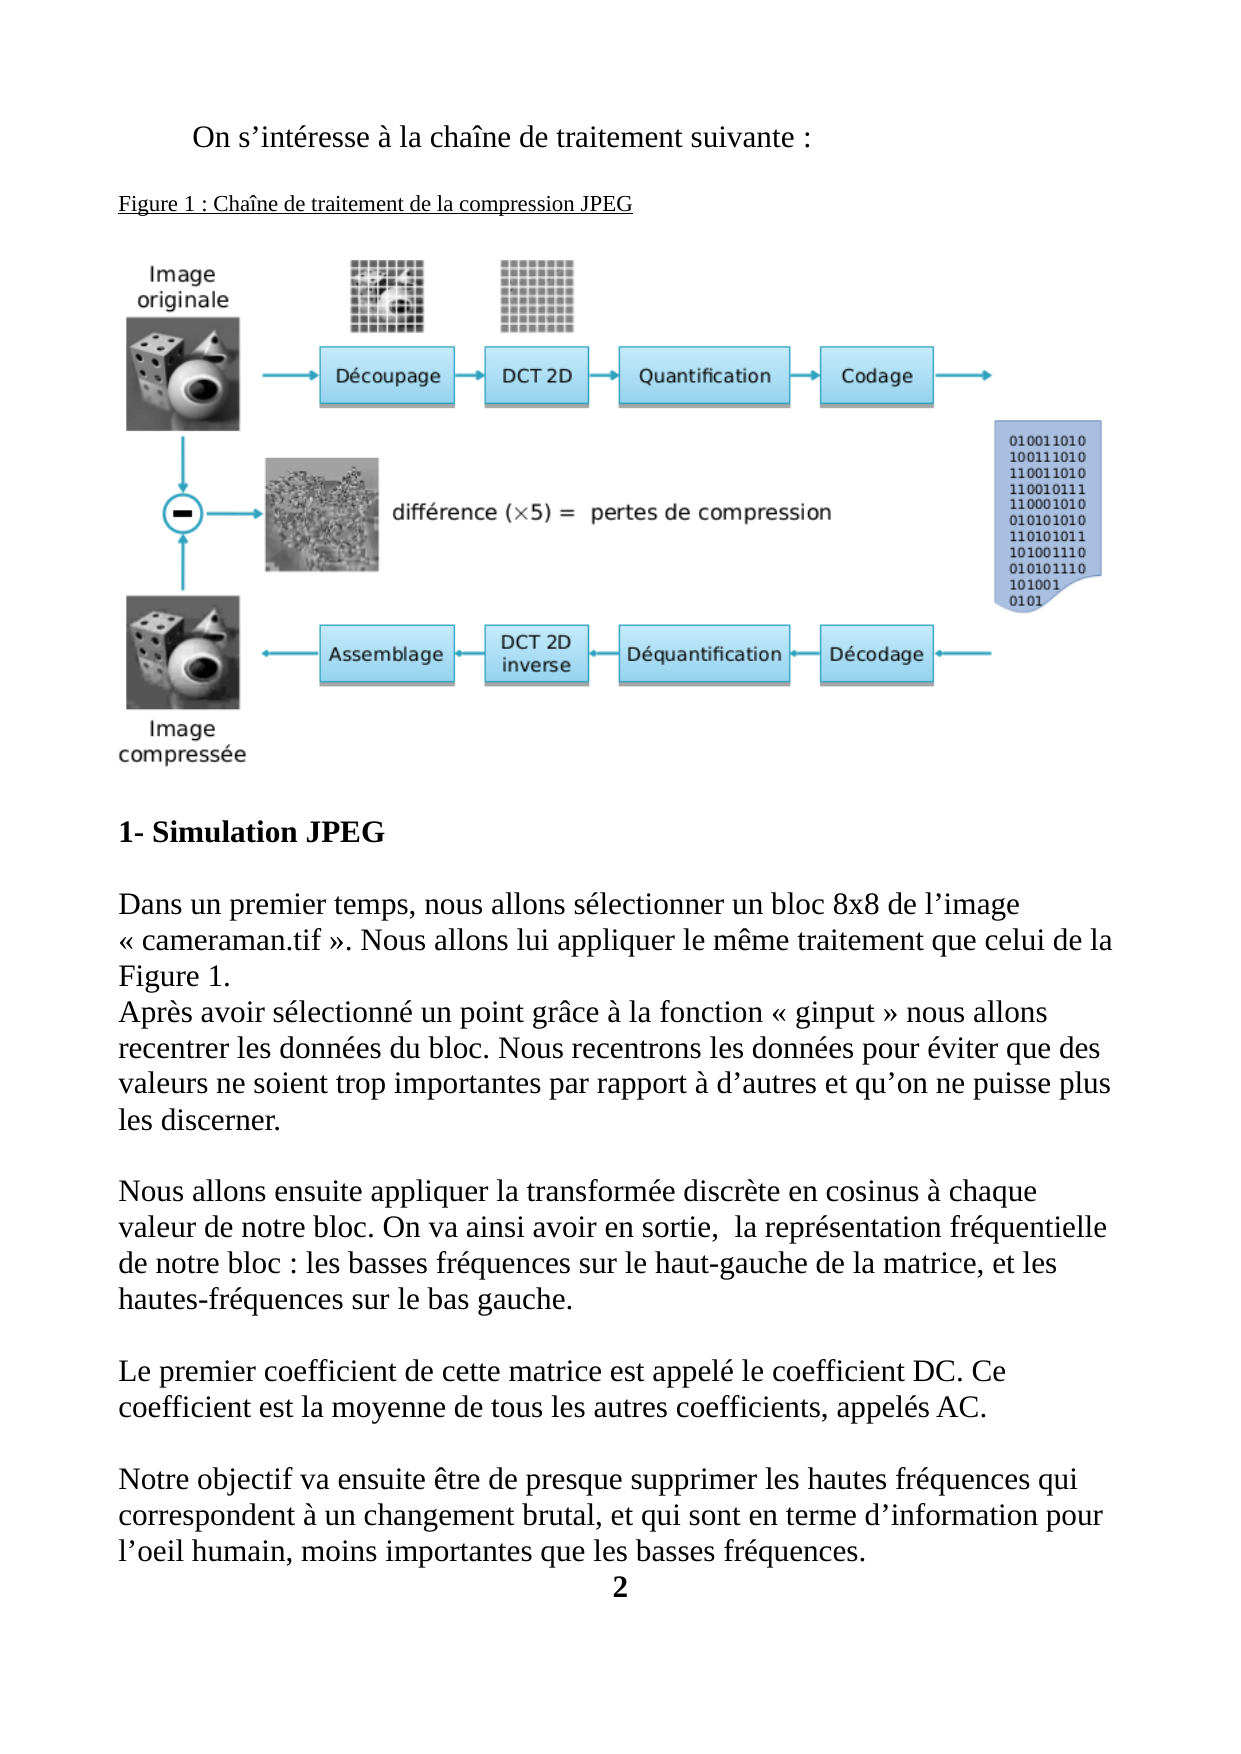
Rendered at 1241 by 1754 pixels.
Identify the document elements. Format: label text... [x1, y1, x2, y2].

text Après avoir sélectionné un point grâce à la fonction « ginput » nous allons recentrer les données du bloc. Nous recentrons les données pour éviter que des valeurs ne soient trop importantes par rapport à d’autres et qu’on ne puisse plus les discerner. [118, 993, 1122, 1137]
picture [113, 260, 1118, 778]
text Dans un premier temps, nous allons sélectionner un bloc 8x8 de l’image « cameraman.tif ». Nous allons lui appliquer le même traitement que celui de la Figure 1. [118, 885, 1122, 993]
text 1- Simulation JPEG [118, 813, 1122, 849]
text Le premier coefficient de cette matrice est appelé le coefficient DC. Ce coefficient est la moyenne de tous les autres coefficients, appelés AC. [118, 1352, 1122, 1424]
text Nous allons ensuite appliquer la transformée discrète en cosinus à chaque valeur de notre bloc. On va ainsi avoir en sortie, la représentation fréquentielle de notre bloc : les basses fréquences sur le haut-gauche de la matrice, et les hautes-fréquences sur le bas gauche. [118, 1173, 1122, 1316]
text On s’intéresse à la chaîne de traitement suivante : [118, 118, 1122, 154]
text 2 [118, 1568, 1122, 1604]
text Notre objectif va ensuite être de presque supprimer les hautes fréquences qui correspondent à un changement brutal, et qui sont en terme d’information pour l’oeil humain, moins importantes que les basses fréquences. [118, 1460, 1122, 1568]
text Figure 1 : Chaîne de traitement de la compression JPEG [118, 190, 1122, 216]
